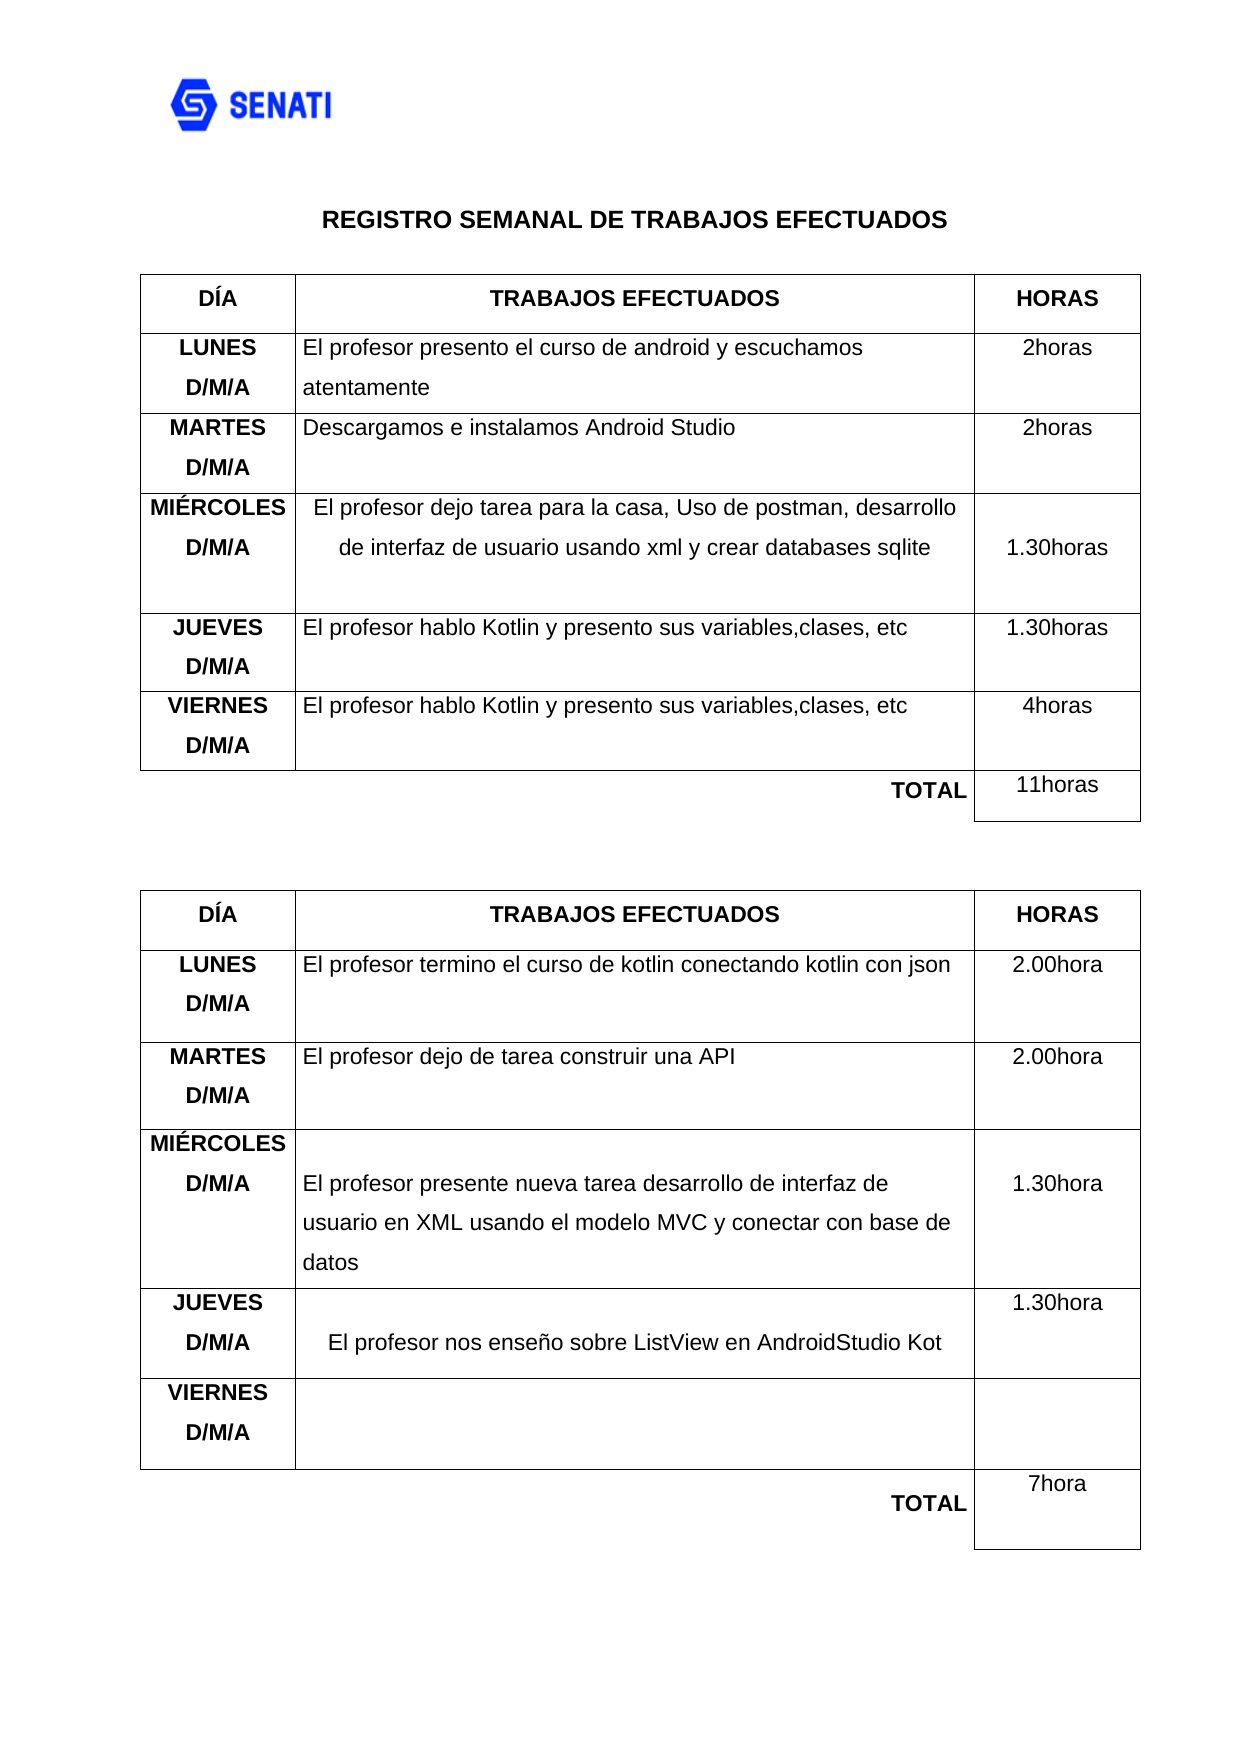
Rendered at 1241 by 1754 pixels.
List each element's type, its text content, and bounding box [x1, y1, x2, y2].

table_cell VIERNES D/M/A [141, 692, 295, 770]
table_cell [296, 1379, 974, 1469]
table_cell 2.00hora [975, 1043, 1140, 1129]
table_cell 2horas [975, 414, 1140, 493]
table_header HORAS [975, 275, 1140, 333]
table_cell MIÉRCOLES D/M/A [141, 1130, 295, 1288]
table_cell El profesor termino el curso de kotlin conectando kotlin con json [296, 951, 974, 1042]
table_cell El profesor dejo tarea para la casa, Uso de postman, desarrollo de interfaz de usuario usando xml y crear databases sqlite [296, 494, 974, 612]
table_cell 2horas [975, 334, 1140, 413]
table_cell 1.30horas [975, 494, 1140, 612]
table_header TRABAJOS EFECTUADOS [296, 275, 974, 333]
table_cell MARTES D/M/A [141, 1043, 295, 1129]
table_cell TOTAL [295, 771, 974, 821]
table_cell 2.00hora [975, 951, 1140, 1042]
table_header DÍA [141, 275, 295, 333]
table_cell 11horas [975, 771, 1140, 821]
table_cell [975, 1379, 1140, 1469]
table_cell MARTES D/M/A [141, 414, 295, 493]
table_cell El profesor nos enseño sobre ListView en AndroidStudio Kot [296, 1289, 974, 1378]
table_cell 4horas [975, 692, 1140, 770]
table_cell LUNES D/M/A [141, 951, 295, 1042]
table_cell TOTAL [295, 1470, 974, 1549]
table_cell [140, 771, 295, 821]
table_cell MIÉRCOLES D/M/A [141, 494, 295, 612]
table_cell 7hora [975, 1470, 1140, 1549]
table_cell JUEVES D/M/A [141, 614, 295, 691]
table_cell 1.30horas [975, 614, 1140, 691]
table_cell 1.30hora [975, 1130, 1140, 1288]
table_cell VIERNES D/M/A [141, 1379, 295, 1469]
text REGISTRO SEMANAL DE TRABAJOS EFECTUADOS [148, 205, 1122, 234]
table_header TRABAJOS EFECTUADOS [296, 891, 974, 949]
picture [155, 68, 345, 141]
table_cell JUEVES D/M/A [141, 1289, 295, 1378]
table_cell El profesor hablo Kotlin y presento sus variables,clases, etc [296, 692, 974, 770]
table_cell El profesor hablo Kotlin y presento sus variables,clases, etc [296, 614, 974, 691]
table_cell El profesor dejo de tarea construir una API [296, 1043, 974, 1129]
table_cell El profesor presente nueva tarea desarrollo de interfaz de usuario en XML usando el modelo MVC y conectar con base de datos [296, 1130, 974, 1288]
table_cell [140, 1470, 295, 1549]
table_cell 1.30hora [975, 1289, 1140, 1378]
table_cell Descargamos e instalamos Android Studio [296, 414, 974, 493]
table_cell LUNES D/M/A [141, 334, 295, 413]
table_header HORAS [975, 891, 1140, 949]
table_cell El profesor presento el curso de android y escuchamos atentamente [296, 334, 974, 413]
table_header DÍA [141, 891, 295, 949]
